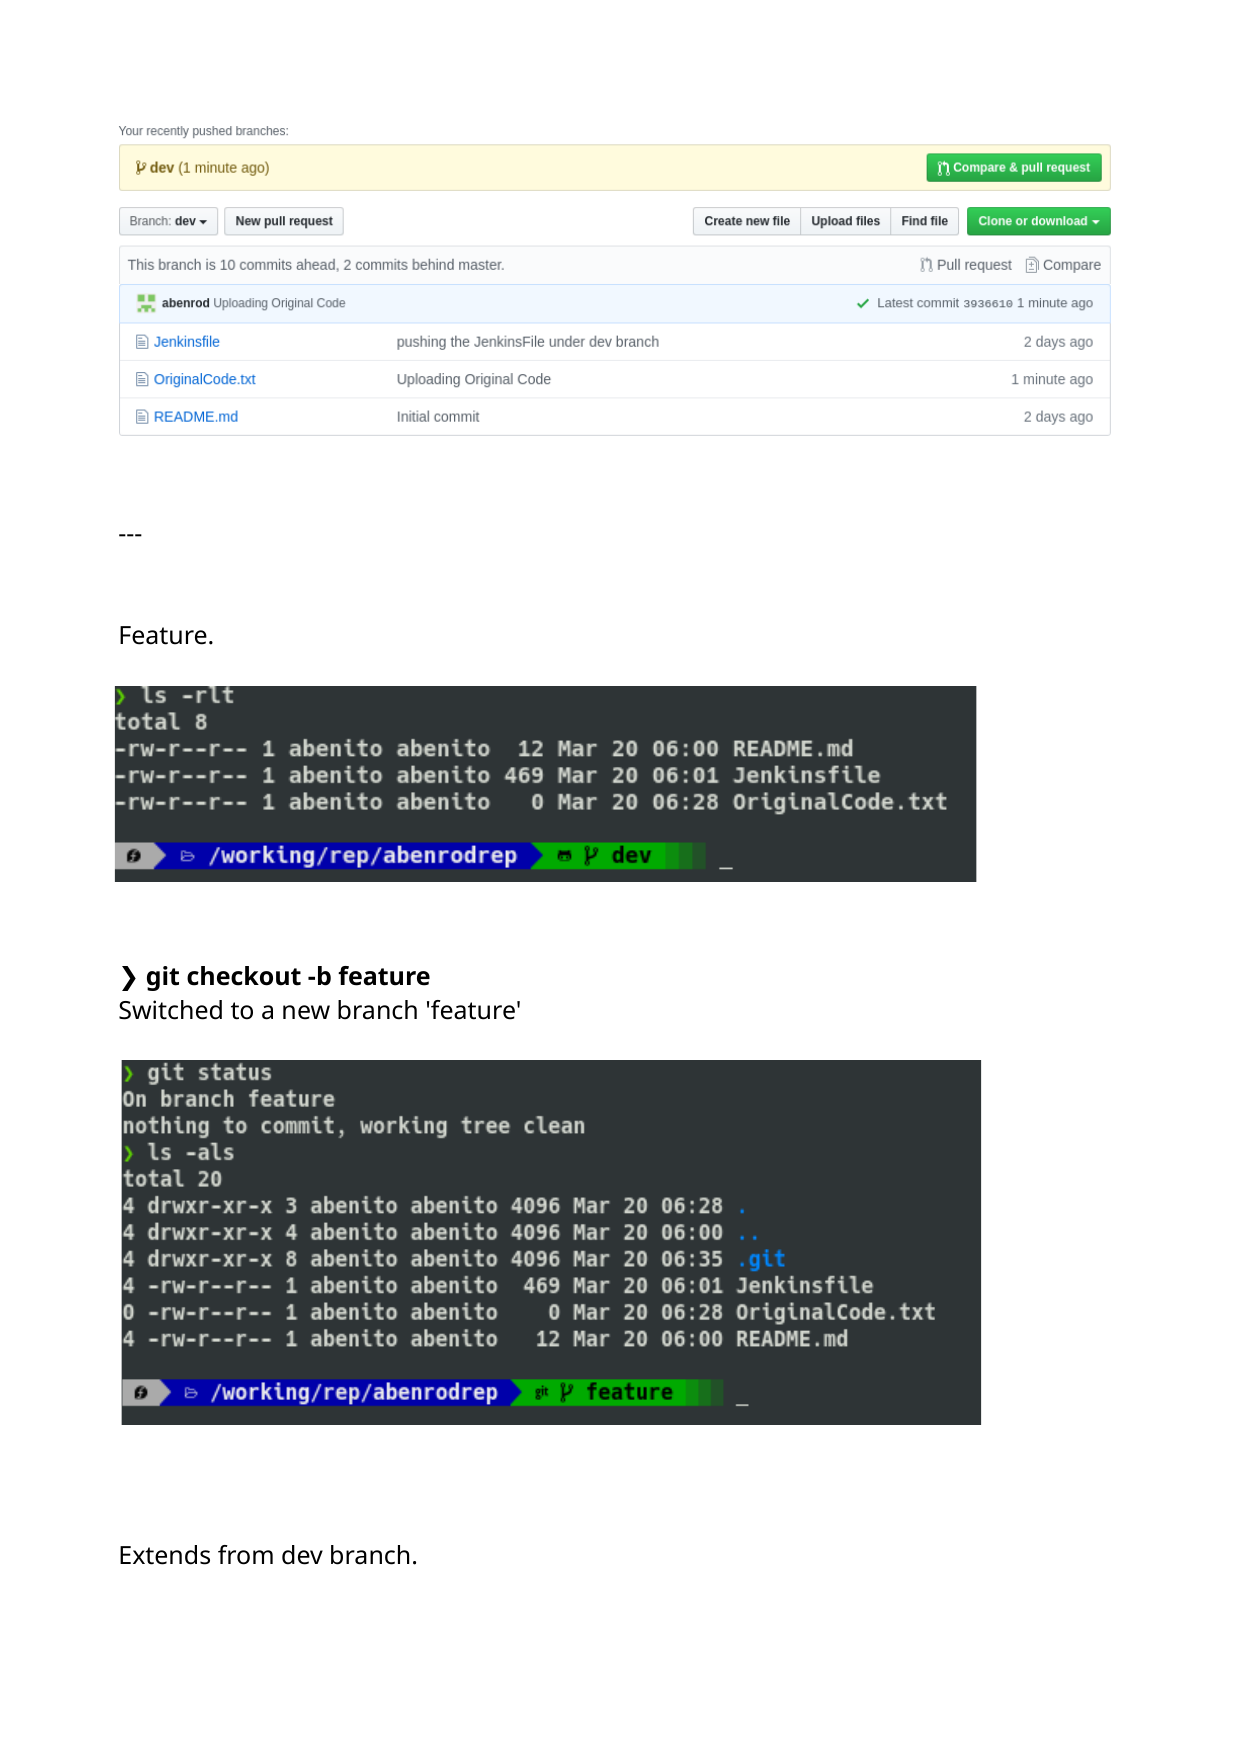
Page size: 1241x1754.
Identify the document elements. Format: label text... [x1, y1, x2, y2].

text Feature. [118, 618, 1122, 652]
text ❯ git checkout -b feature [118, 959, 1122, 993]
text --- [118, 516, 1122, 550]
picture [114, 686, 977, 882]
text Switched to a new branch 'feature' [118, 993, 1122, 1027]
text Extends from dev branch. [118, 1538, 1122, 1572]
picture [121, 1060, 982, 1425]
picture [118, 118, 1123, 448]
